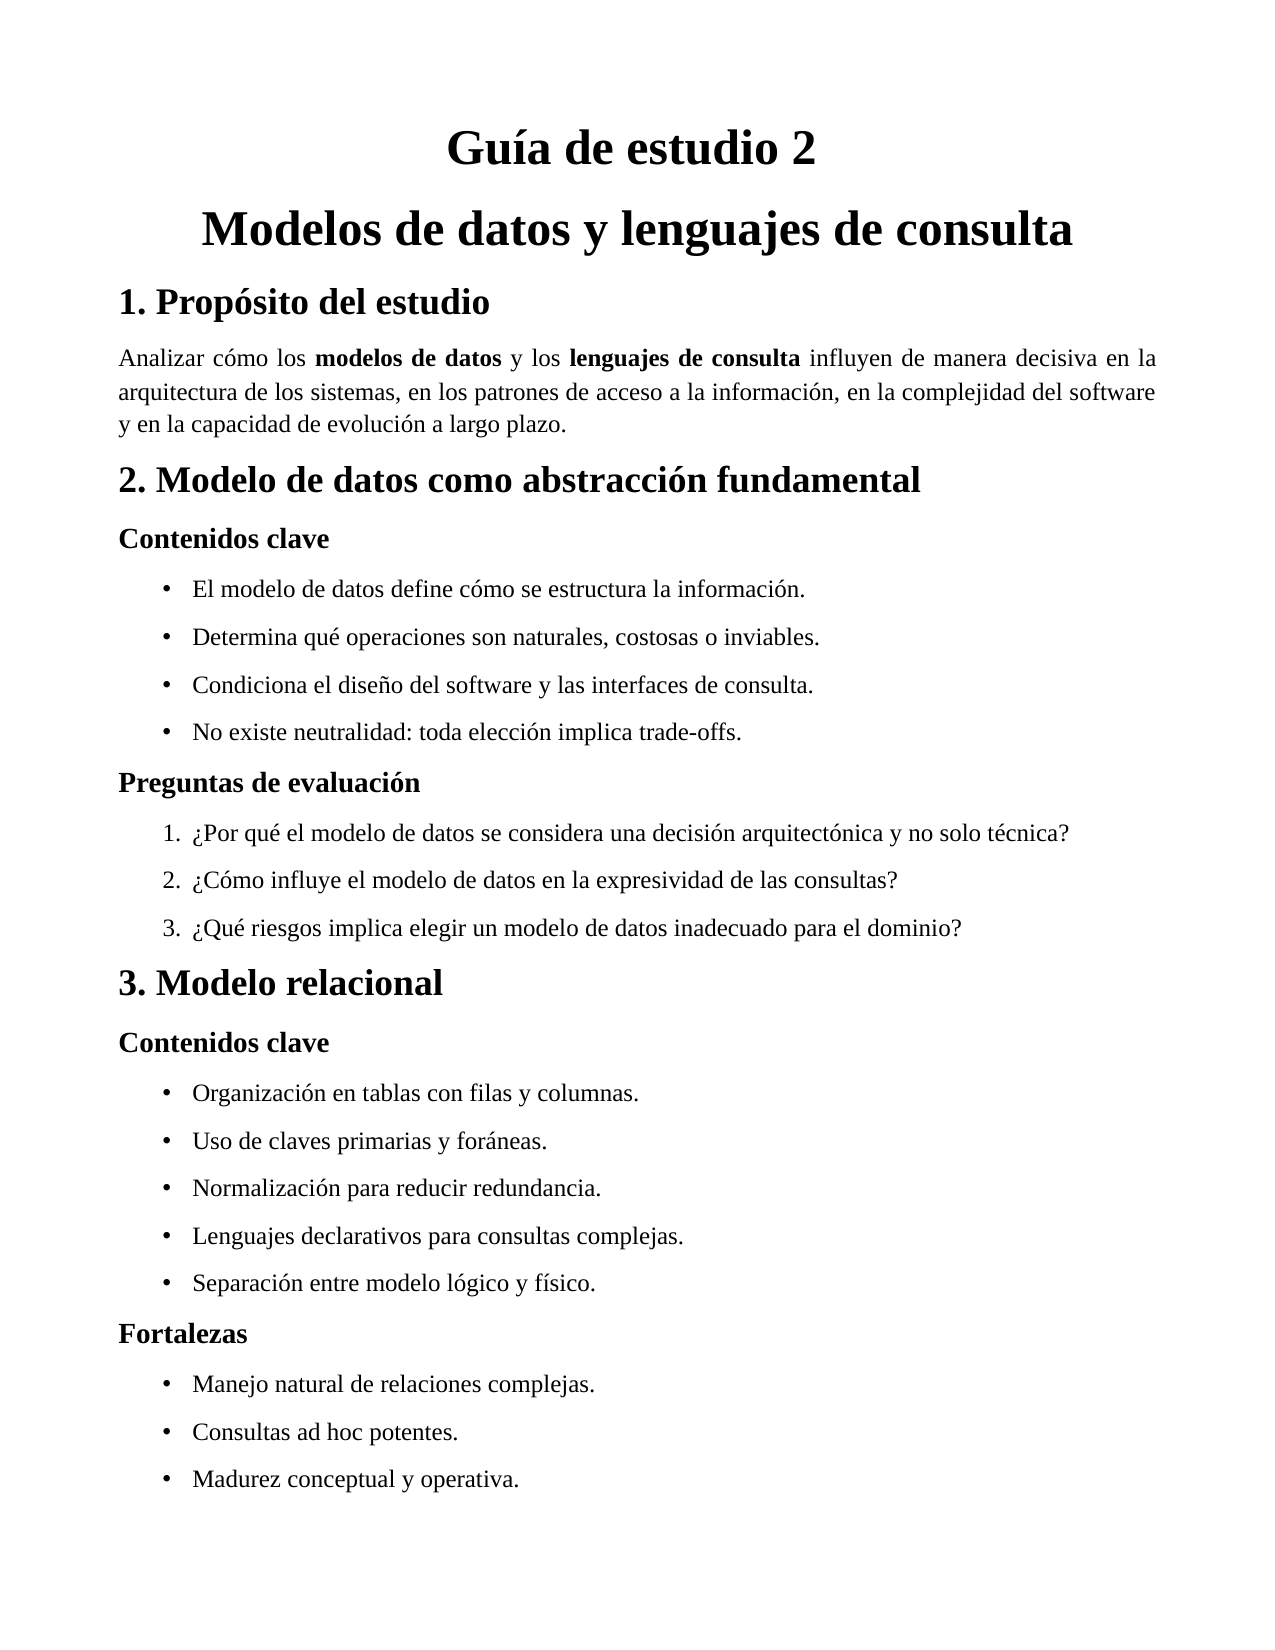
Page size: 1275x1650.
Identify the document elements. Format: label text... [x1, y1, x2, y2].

list Manejo natural de relaciones complejas. [162, 1369, 1157, 1398]
list Organización en tablas con filas y columnas. [162, 1078, 1157, 1107]
subtitle 1. Propósito del estudio [118, 279, 1157, 322]
subtitle Guía de estudio 2 [118, 118, 1157, 176]
subtitle 3. Modelo relacional [118, 961, 1157, 1004]
subtitle Contenidos clave [118, 521, 1157, 555]
subtitle Contenidos clave [118, 1025, 1157, 1058]
list Consultas ad hoc potentes. [162, 1417, 1157, 1446]
list Madurez conceptual y operativa. [162, 1464, 1157, 1493]
list Lenguajes declarativos para consultas complejas. [162, 1221, 1157, 1250]
list Separación entre modelo lógico y físico. [162, 1268, 1157, 1297]
list ¿Por qué el modelo de datos se considera una decisión arquitectónica y no solo técnica? [162, 818, 1157, 847]
list No existe neutralidad: toda elección implica trade-offs. [162, 717, 1157, 746]
subtitle Preguntas de evaluación [118, 765, 1157, 798]
list El modelo de datos define cómo se estructura la información. [162, 574, 1157, 603]
subtitle 2. Modelo de datos como abstracción fundamental [118, 457, 1157, 500]
list ¿Cómo influye el modelo de datos en la expresividad de las consultas? [162, 866, 1157, 894]
list Uso de claves primarias y foráneas. [162, 1126, 1157, 1154]
subtitle Modelos de datos y lenguajes de consulta [118, 199, 1157, 256]
list Normalización para reducir redundancia. [162, 1173, 1157, 1202]
text Analizar cómo los modelos de datos y los lenguajes de consulta influyen de manera decisiva en la arquitectura de los sistemas, en los patrones de acceso a la información, en la complejidad del software y en la capacidad de evolución a largo plazo. [118, 343, 1157, 438]
list Condiciona el diseño del software y las interfaces de consulta. [162, 670, 1157, 698]
list Determina qué operaciones son naturales, costosas o inviables. [162, 622, 1157, 651]
subtitle Fortalezas [118, 1316, 1157, 1350]
list ¿Qué riesgos implica elegir un modelo de datos inadecuado para el dominio? [162, 913, 1157, 942]
